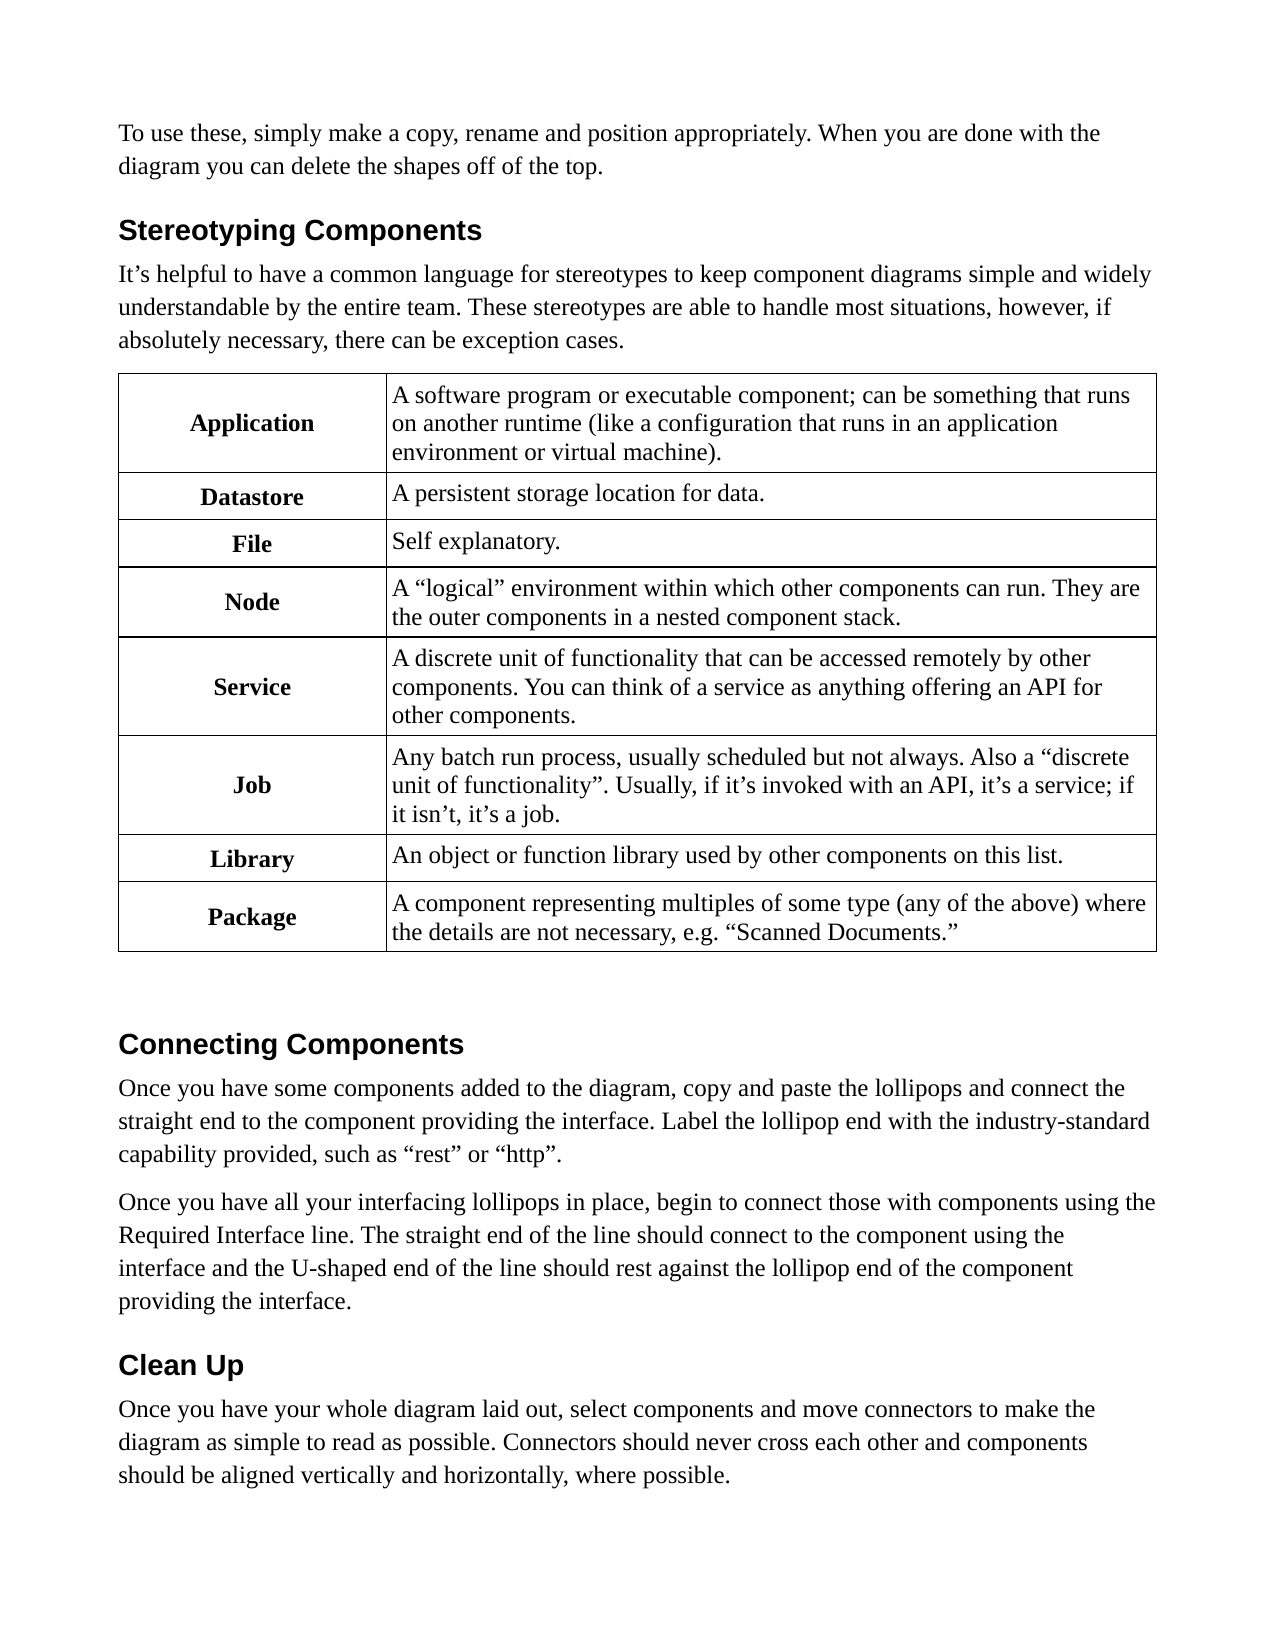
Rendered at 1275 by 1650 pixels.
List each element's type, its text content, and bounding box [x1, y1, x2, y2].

table_cell Self explanatory. [387, 520, 1156, 566]
table_cell File [119, 520, 386, 566]
table_cell A persistent storage location for data. [387, 473, 1156, 519]
subtitle Clean Up [118, 1348, 1157, 1382]
table_header Application [119, 374, 386, 472]
table_cell A component representing multiples of some type (any of the above) where the details are not necessary, e.g. “Scanned Documents.” [387, 882, 1156, 951]
table_cell Datastore [119, 473, 386, 519]
table_cell A discrete unit of functionality that can be accessed remotely by other components. You can think of a service as anything offering an API for other components. [387, 638, 1156, 735]
table_cell Service [119, 638, 386, 735]
subtitle Stereotyping Components [118, 213, 1157, 247]
table_cell Package [119, 882, 386, 951]
subtitle Connecting Components [118, 1027, 1157, 1061]
table_cell Node [119, 568, 386, 636]
text To use these, simply make a copy, rename and position appropriately. When you are done with the diagram you can delete the shapes off of the top. [118, 118, 1157, 180]
text Once you have your whole diagram laid out, select components and move connectors to make the diagram as simple to read as possible. Connectors should never cross each other and components should be aligned vertically and horizontally, where possible. [118, 1394, 1157, 1489]
table_cell Library [119, 835, 386, 881]
table_cell Any batch run process, usually scheduled but not always. Also a “discrete unit of functionality”. Usually, if it’s invoked with an API, it’s a service; if it isn’t, it’s a job. [387, 736, 1156, 834]
text Once you have all your interfacing lollipops in place, begin to connect those with components using the Required Interface line. The straight end of the line should connect to the component using the interface and the U-shaped end of the line should rest against the lollipop end of the component providing the interface. [118, 1187, 1157, 1315]
table_cell A “logical” environment within which other components can run. They are the outer components in a nested component stack. [387, 568, 1156, 636]
table_cell Job [119, 736, 386, 834]
text It’s helpful to have a common language for stereotypes to keep component diagrams simple and widely understandable by the entire team. These stereotypes are able to handle most situations, however, if absolutely necessary, there can be exception cases. [118, 259, 1157, 354]
table_header A software program or executable component; can be something that runs on another runtime (like a configuration that runs in an application environment or virtual machine). [387, 374, 1156, 472]
text Once you have some components added to the diagram, copy and paste the lollipops and connect the straight end to the component providing the interface. Label the lollipop end with the industry-standard capability provided, such as “rest” or “http”. [118, 1073, 1157, 1168]
table_cell An object or function library used by other components on this list. [387, 835, 1156, 881]
